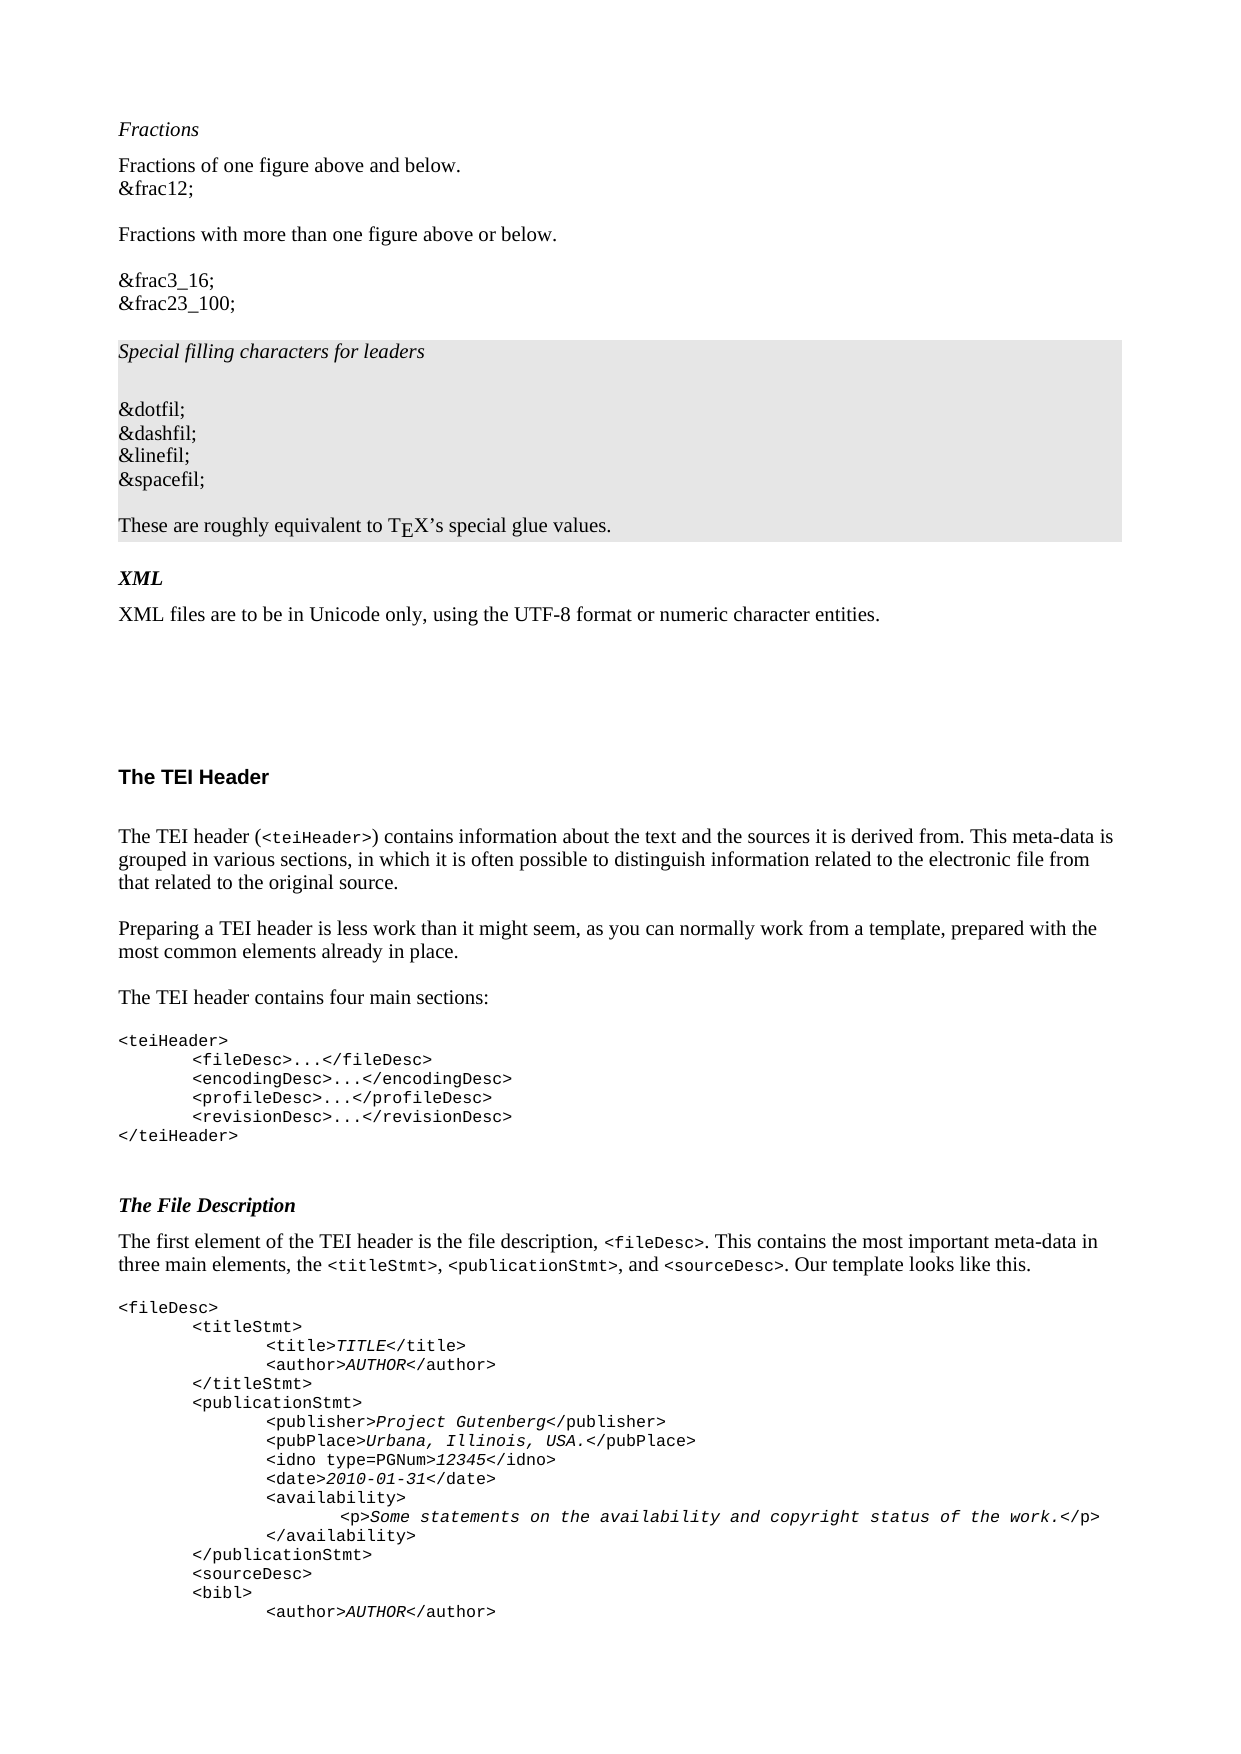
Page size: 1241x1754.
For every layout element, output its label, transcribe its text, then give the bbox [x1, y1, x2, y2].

text <availability> [118, 1489, 1122, 1508]
text Preparing a TEI header is less work than it might seem, as you can normally work from a template, prepared with the most common elements already in place. [118, 917, 1122, 963]
text <bibl> [118, 1584, 1122, 1603]
text </availability> [118, 1527, 1122, 1546]
text </titleStmt> [118, 1376, 1122, 1394]
text The TEI header contains four main sections: [118, 986, 1122, 1009]
text <fileDesc> [118, 1300, 1122, 1319]
text </teiHeader> [118, 1127, 1122, 1146]
text <title>TITLE</title> [118, 1338, 1122, 1357]
text <titleStmt> [118, 1319, 1122, 1338]
text <revisionDesc>...</revisionDesc> [118, 1108, 1122, 1127]
text Fractions of one figure above and below. [118, 154, 1122, 177]
text XML files are to be in Unicode only, using the UTF-8 format or numeric character entities. [118, 603, 1122, 626]
text The first element of the TEI header is the file description, <fileDesc>. This contains the most important meta-data in three main elements, the <titleStmt>, <publicationStmt>, and <sourceDesc>. Our template looks like this. [118, 1229, 1122, 1277]
text <fileDesc>...</fileDesc> [118, 1051, 1122, 1070]
text The TEI header (<teiHeader>) contains information about the text and the sources it is derived from. This meta-data is grouped in various sections, in which it is often possible to distinguish information related to the electronic file from that related to the original source. [118, 824, 1122, 894]
text &linefil; [118, 444, 1122, 467]
text &frac12; [118, 177, 1122, 200]
text <encodingDesc>...</encodingDesc> [118, 1070, 1122, 1089]
text <author>AUTHOR</author> [118, 1357, 1122, 1376]
text <p>Some statements on the availability and copyright status of the work.</p> [118, 1508, 1122, 1527]
text Fractions with more than one figure above or below. [118, 223, 1122, 246]
subtitle XML [118, 567, 1122, 590]
subtitle The TEI Header [118, 766, 1122, 789]
text </publicationStmt> [118, 1546, 1122, 1565]
text <publicationStmt> [118, 1394, 1122, 1413]
text &spacefil; [118, 467, 1122, 490]
text <date>2010-01-31</date> [118, 1470, 1122, 1489]
text <idno type=PGNum>12345</idno> [118, 1451, 1122, 1470]
text &dashfil; [118, 421, 1122, 444]
text These are roughly equivalent to TEX’s special glue values. [118, 513, 1122, 542]
text <teiHeader> [118, 1032, 1122, 1051]
text &dotfil; [118, 398, 1122, 421]
text <publisher>Project Gutenberg</publisher> [118, 1413, 1122, 1432]
text <author>AUTHOR</author> [118, 1603, 1122, 1622]
text <profileDesc>...</profileDesc> [118, 1089, 1122, 1108]
text <pubPlace>Urbana, Illinois, USA.</pubPlace> [118, 1432, 1122, 1451]
text &frac23_100; [118, 292, 1122, 315]
text &frac3_16; [118, 269, 1122, 292]
subtitle Fractions [118, 118, 1122, 141]
subtitle Special filling characters for leaders [118, 340, 1122, 363]
text <sourceDesc> [118, 1565, 1122, 1584]
subtitle The File Description [118, 1194, 1122, 1217]
